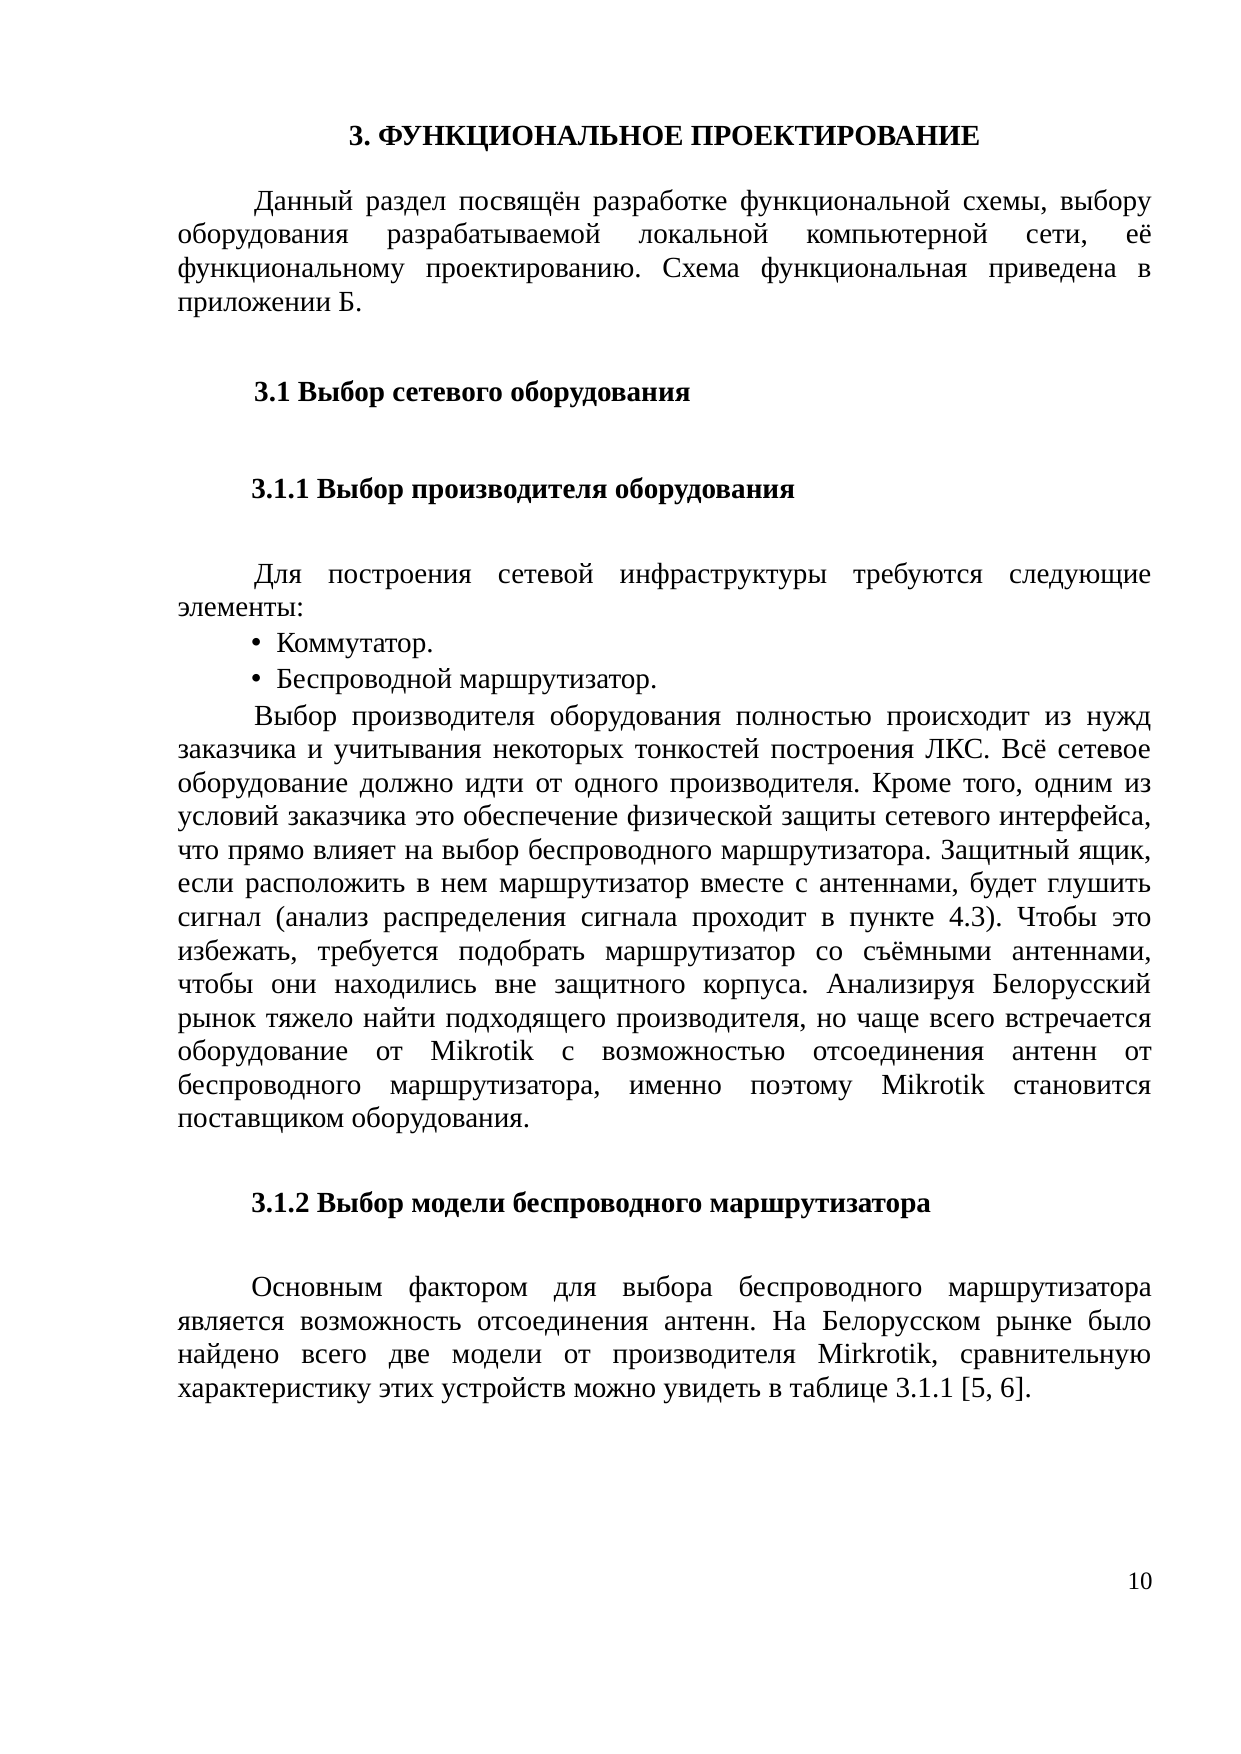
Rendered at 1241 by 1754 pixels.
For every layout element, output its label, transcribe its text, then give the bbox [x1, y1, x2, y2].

text Выбор производителя оборудования полностью происходит из нужд заказчика и учитывания некоторых тонкостей построения ЛКС. Всё сетевое оборудование должно идти от одного производителя. Кроме того, одним из условий заказчика это обеспечение физической защиты сетевого интерфейса, что прямо влияет на выбор беспроводного маршрутизатора. Защитный ящик, если расположить в нем маршрутизатор вместе с антеннами, будет глушить сигнал (анализ распределения сигнала проходит в пункте 4.3). Чтобы это избежать, требуется подобрать маршрутизатор со съёмными антеннами, чтобы они находились вне защитного корпуса. Анализируя Белорусский рынок тяжело найти подходящего производителя, но чаще всего встречается оборудование от Mikrotik с возможностью отсоединения антенн от беспроводного маршрутизатора, именно поэтому Mikrotik становится поставщиком оборудования. [177, 698, 1152, 1134]
subtitle 3.1 Выбор сетевого оборудования [177, 374, 1152, 408]
subtitle 3.1.2 Выбор модели беспроводного маршрутизатора [177, 1185, 1152, 1218]
text Основным фактором для выбора беспроводного маршрутизатора является возможность отсоединения антенн. На Белорусском рынке было найдено всего две модели от производителя Mirkrotik, сравнительную характеристику этих устройств можно увидеть в таблице 3.1.1 [5, 6]. [177, 1269, 1152, 1404]
subtitle 3.1.1 Выбор производителя оборудования [177, 471, 1152, 504]
text Для построения сетевой инфраструктуры требуются следующие элементы: [177, 556, 1152, 623]
list Беспроводной маршрутизатор. [177, 662, 1152, 695]
subtitle 3. ФУНКЦИОНАЛЬНОЕ ПРОЕКТИРОВАНИЕ [177, 118, 1152, 152]
list Коммутатор. [177, 625, 1152, 659]
text Данный раздел посвящён разработке функциональной схемы, выбору оборудования разрабатываемой локальной компьютерной сети, её функциональному проектированию. Схема функциональная приведена в приложении Б. [177, 183, 1152, 317]
